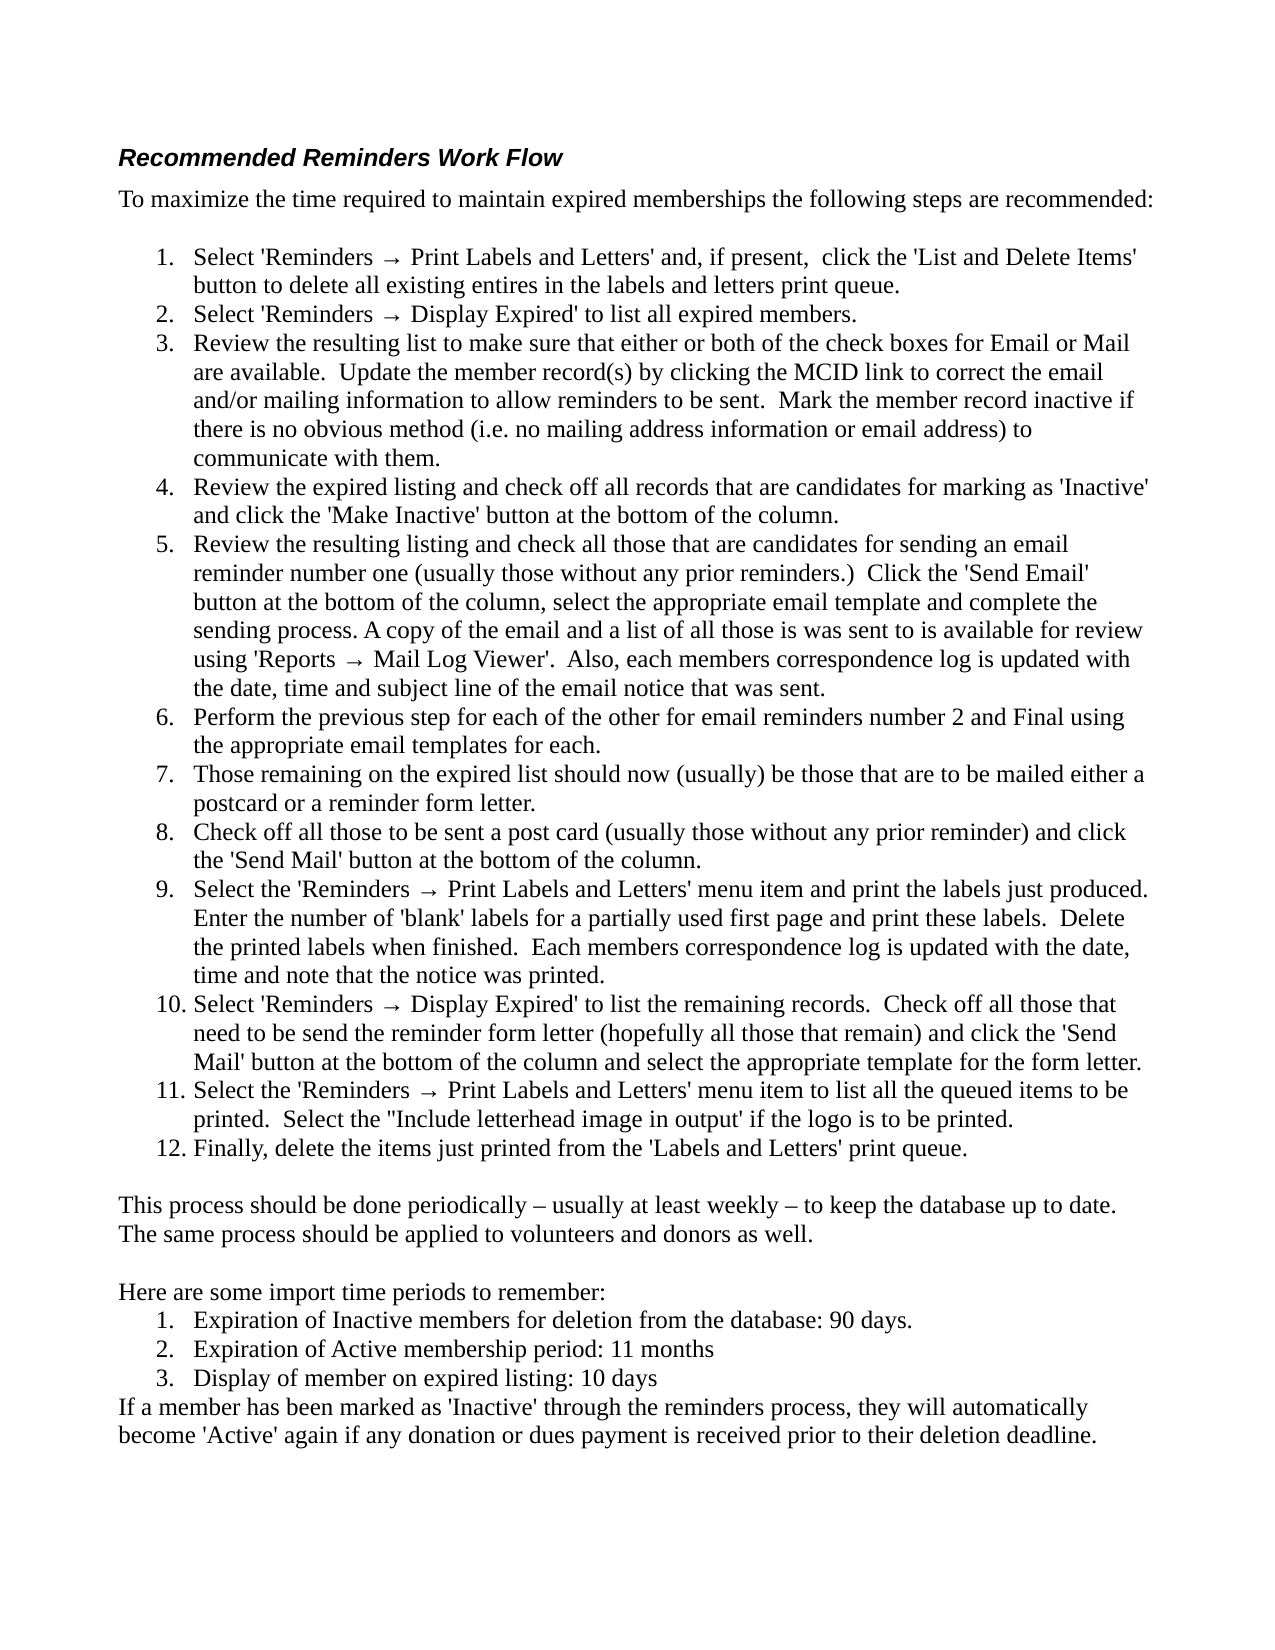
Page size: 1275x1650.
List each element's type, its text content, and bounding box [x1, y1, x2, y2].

list Those remaining on the expired list should now (usually) be those that are to be mailed either a postcard or a reminder form letter. [156, 722, 1157, 779]
list Review the resulting listing and check all those that are candidates for sending an email reminder number one (usually those without any prior reminders.) Click the 'Send Email' button at the bottom of the column, select the appropriate email template and complete the sending process. A copy of the email and a list of all those is was sent to is available for review using 'Reports → Mail Log Viewer'. Also, each members correspondence log is updated with the date, time and subject line of the email notice that was sent. [156, 492, 1157, 664]
text To maximize the time required to maintain expired memberships the following steps are recommended: [118, 147, 1157, 176]
text If a member has been marked as 'Inactive' through the reminders process, they will automatically become 'Active' again if any donation or dues payment is received prior to their deletion deadline. [118, 1354, 1157, 1412]
list Review the resulting list to make sure that either or both of the check boxes for Email or Mail are available. Update the member record(s) by clicking the MCID link to correct the email and/or mailing information to allow reminders to be sent. Mark the member record inactive if there is no obvious method (i.e. no mailing address information or email address) to communicate with them. [156, 291, 1157, 434]
list Select the 'Reminders → Print Labels and Letters' menu item to list all the queued items to be printed. Select the ''Include letterhead image in output' if the logo is to be printed. [156, 1038, 1157, 1096]
list Select 'Reminders → Print Labels and Letters' and, if present, click the 'List and Delete Items' button to delete all existing entires in the labels and letters print queue. [156, 204, 1157, 262]
list Review the expired listing and check off all records that are candidates for marking as 'Inactive' and click the 'Make Inactive' button at the bottom of the column. [156, 434, 1157, 492]
list Check off all those to be sent a post card (usually those without any prior reminder) and click the 'Send Mail' button at the bottom of the column. [156, 779, 1157, 837]
list Expiration of Active membership period: 11 months [156, 1297, 1157, 1326]
list Select 'Reminders → Display Expired' to list the remaining records. Check off all those that need to be send the reminder form letter (hopefully all those that remain) and click the 'Send Mail' button at the bottom of the column and select the appropriate template for the form letter. [156, 952, 1157, 1038]
text This process should be done periodically – usually at least weekly – to keep the database up to date. The same process should be applied to volunteers and donors as well. [118, 1153, 1157, 1211]
list Expiration of Inactive members for deletion from the database: 90 days. [156, 1268, 1157, 1297]
list Perform the previous step for each of the other for email reminders number 2 and Final using the appropriate email templates for each. [156, 664, 1157, 722]
text Here are some import time periods to remember: [118, 1239, 1157, 1268]
list Display of member on expired listing: 10 days [156, 1326, 1157, 1354]
list Select the 'Reminders → Print Labels and Letters' menu item and print the labels just produced. Enter the number of 'blank' labels for a partially used first page and print these labels. Delete the printed labels when finished. Each members correspondence log is updated with the date, time and note that the notice was printed. [156, 837, 1157, 952]
list Select 'Reminders → Display Expired' to list all expired members. [156, 262, 1157, 291]
subtitle Recommended Reminders Work Flow [118, 118, 1157, 147]
list Finally, delete the items just printed from the 'Labels and Letters' print queue. [156, 1096, 1157, 1124]
